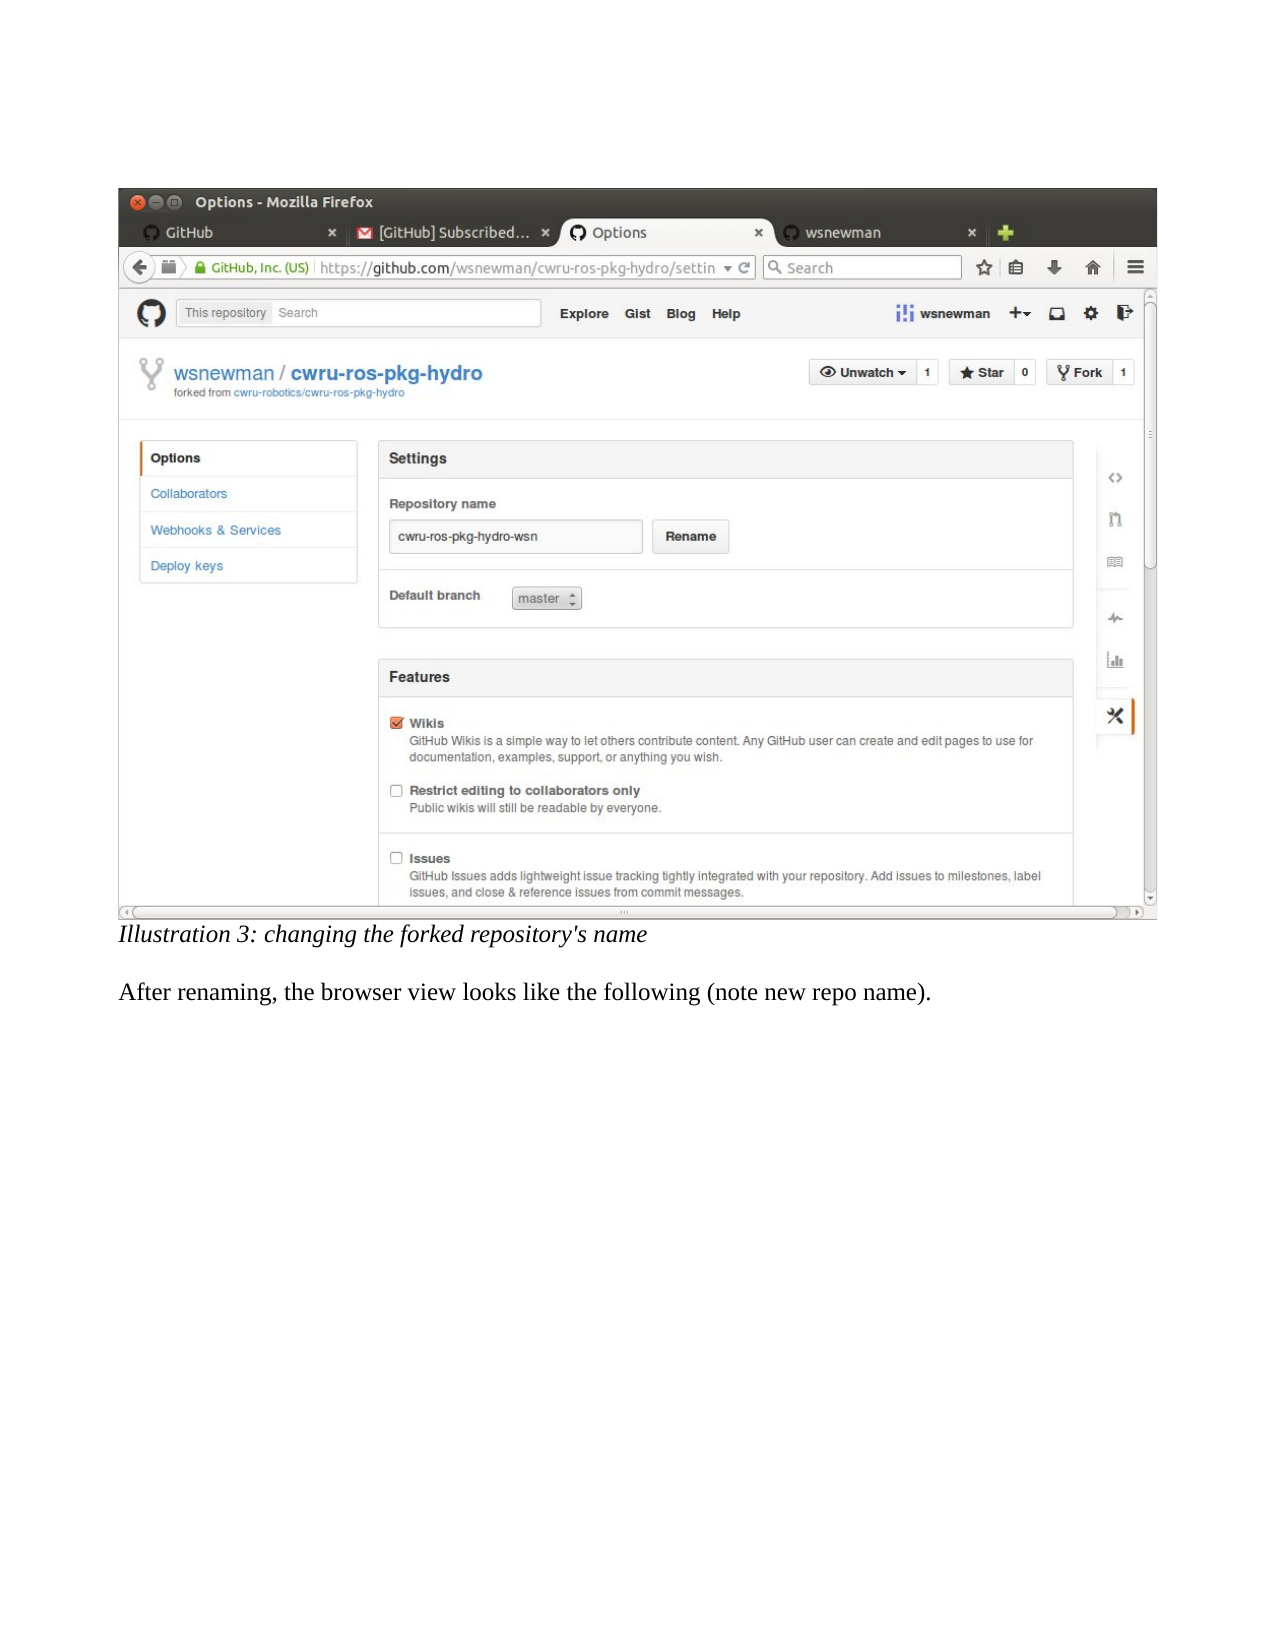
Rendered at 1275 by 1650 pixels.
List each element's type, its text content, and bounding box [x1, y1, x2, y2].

text Illustration 3: changing the forked repository's name [118, 920, 1157, 948]
text After renaming, the browser view looks like the following (note new repo name). [118, 977, 1157, 1006]
picture [118, 188, 1158, 920]
